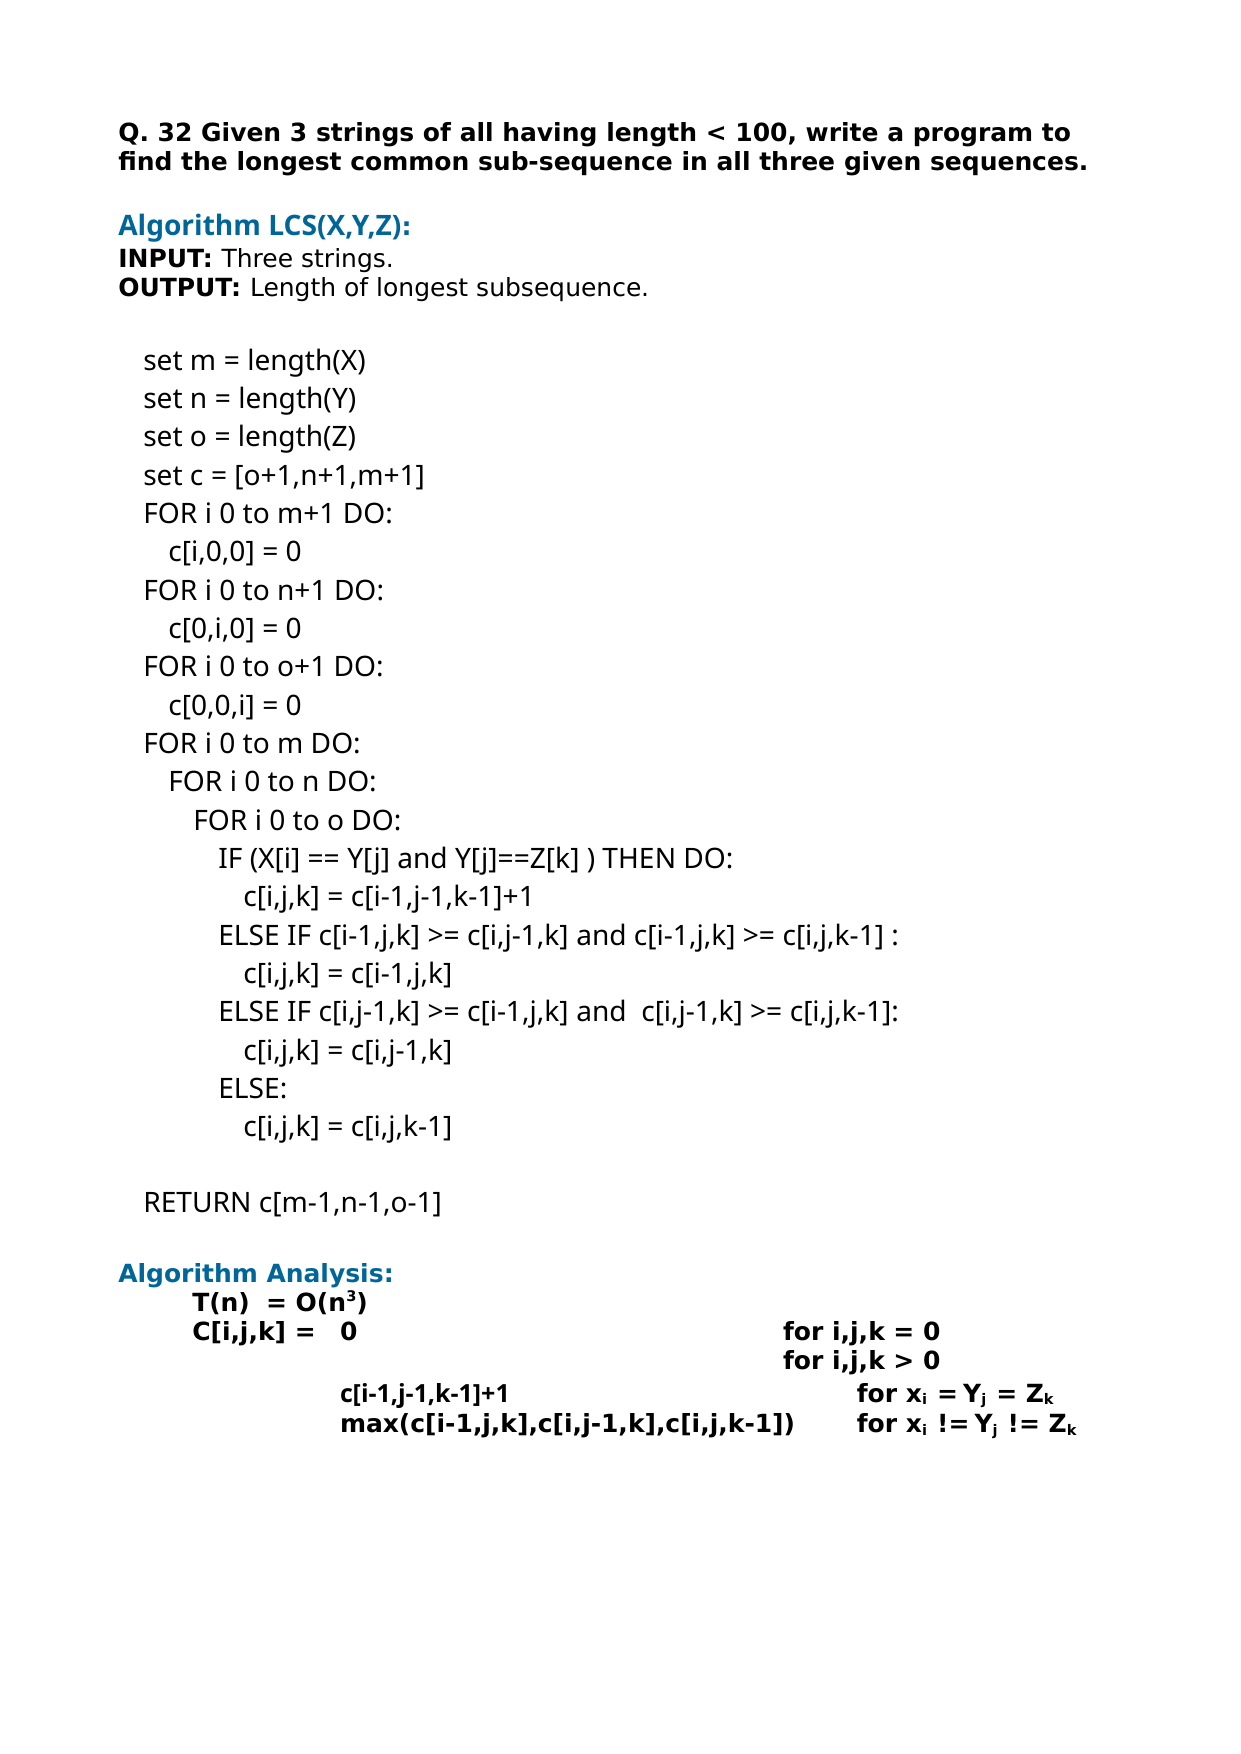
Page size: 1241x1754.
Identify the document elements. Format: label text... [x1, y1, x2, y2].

text c[i,0,0] = 0 [118, 531, 1122, 570]
text set c = [o+1,n+1,m+1] [118, 455, 1122, 493]
text RETURN c[m-1,n-1,o-1] [118, 1182, 1122, 1221]
text T(n) = O(n3) [118, 1288, 1122, 1317]
text set n = length(Y) [118, 378, 1122, 416]
text set o = length(Z) [118, 416, 1122, 455]
text FOR i 0 to n DO: [118, 761, 1122, 800]
text set m = length(X) [118, 340, 1122, 378]
text c[i,j,k] = c[i,j-1,k] [118, 1030, 1122, 1068]
text INPUT: Three strings. [118, 244, 1122, 273]
text max(c[i-1,j,k],c[i,j-1,k],c[i,j,k-1]) for xi != Yj != Zk [118, 1410, 1122, 1439]
text c[i-1,j-1,k-1]+1 for xi = Yj = Zk [118, 1376, 1122, 1410]
text C[i,j,k] = 0 for i,j,k = 0 [118, 1317, 1122, 1346]
text for i,j,k > 0 [118, 1346, 1122, 1376]
text FOR i 0 to o+1 DO: [118, 646, 1122, 685]
text OUTPUT: Length of longest subsequence. [118, 273, 1122, 302]
text ELSE IF c[i-1,j,k] >= c[i,j-1,k] and c[i-1,j,k] >= c[i,j,k-1] : [118, 915, 1122, 953]
text FOR i 0 to n+1 DO: [118, 570, 1122, 608]
text c[0,0,i] = 0 [118, 685, 1122, 723]
text Algorithm Analysis: [118, 1259, 1122, 1288]
text FOR i 0 to m+1 DO: [118, 493, 1122, 531]
text FOR i 0 to m DO: [118, 723, 1122, 761]
text Q. 32 Given 3 strings of all having length < 100, write a program to find the longest common sub-sequence in all three given sequences. [118, 118, 1122, 176]
text ELSE IF c[i,j-1,k] >= c[i-1,j,k] and c[i,j-1,k] >= c[i,j,k-1]: [118, 991, 1122, 1030]
text c[0,i,0] = 0 [118, 608, 1122, 646]
text Algorithm LCS(X,Y,Z): [118, 206, 1122, 244]
text ELSE: [118, 1068, 1122, 1106]
text c[i,j,k] = c[i,j,k-1] [118, 1106, 1122, 1145]
text c[i,j,k] = c[i-1,j,k] [118, 953, 1122, 991]
text c[i,j,k] = c[i-1,j-1,k-1]+1 [118, 876, 1122, 915]
text IF (X[i] == Y[j] and Y[j]==Z[k] ) THEN DO: [118, 838, 1122, 876]
text FOR i 0 to o DO: [118, 800, 1122, 838]
